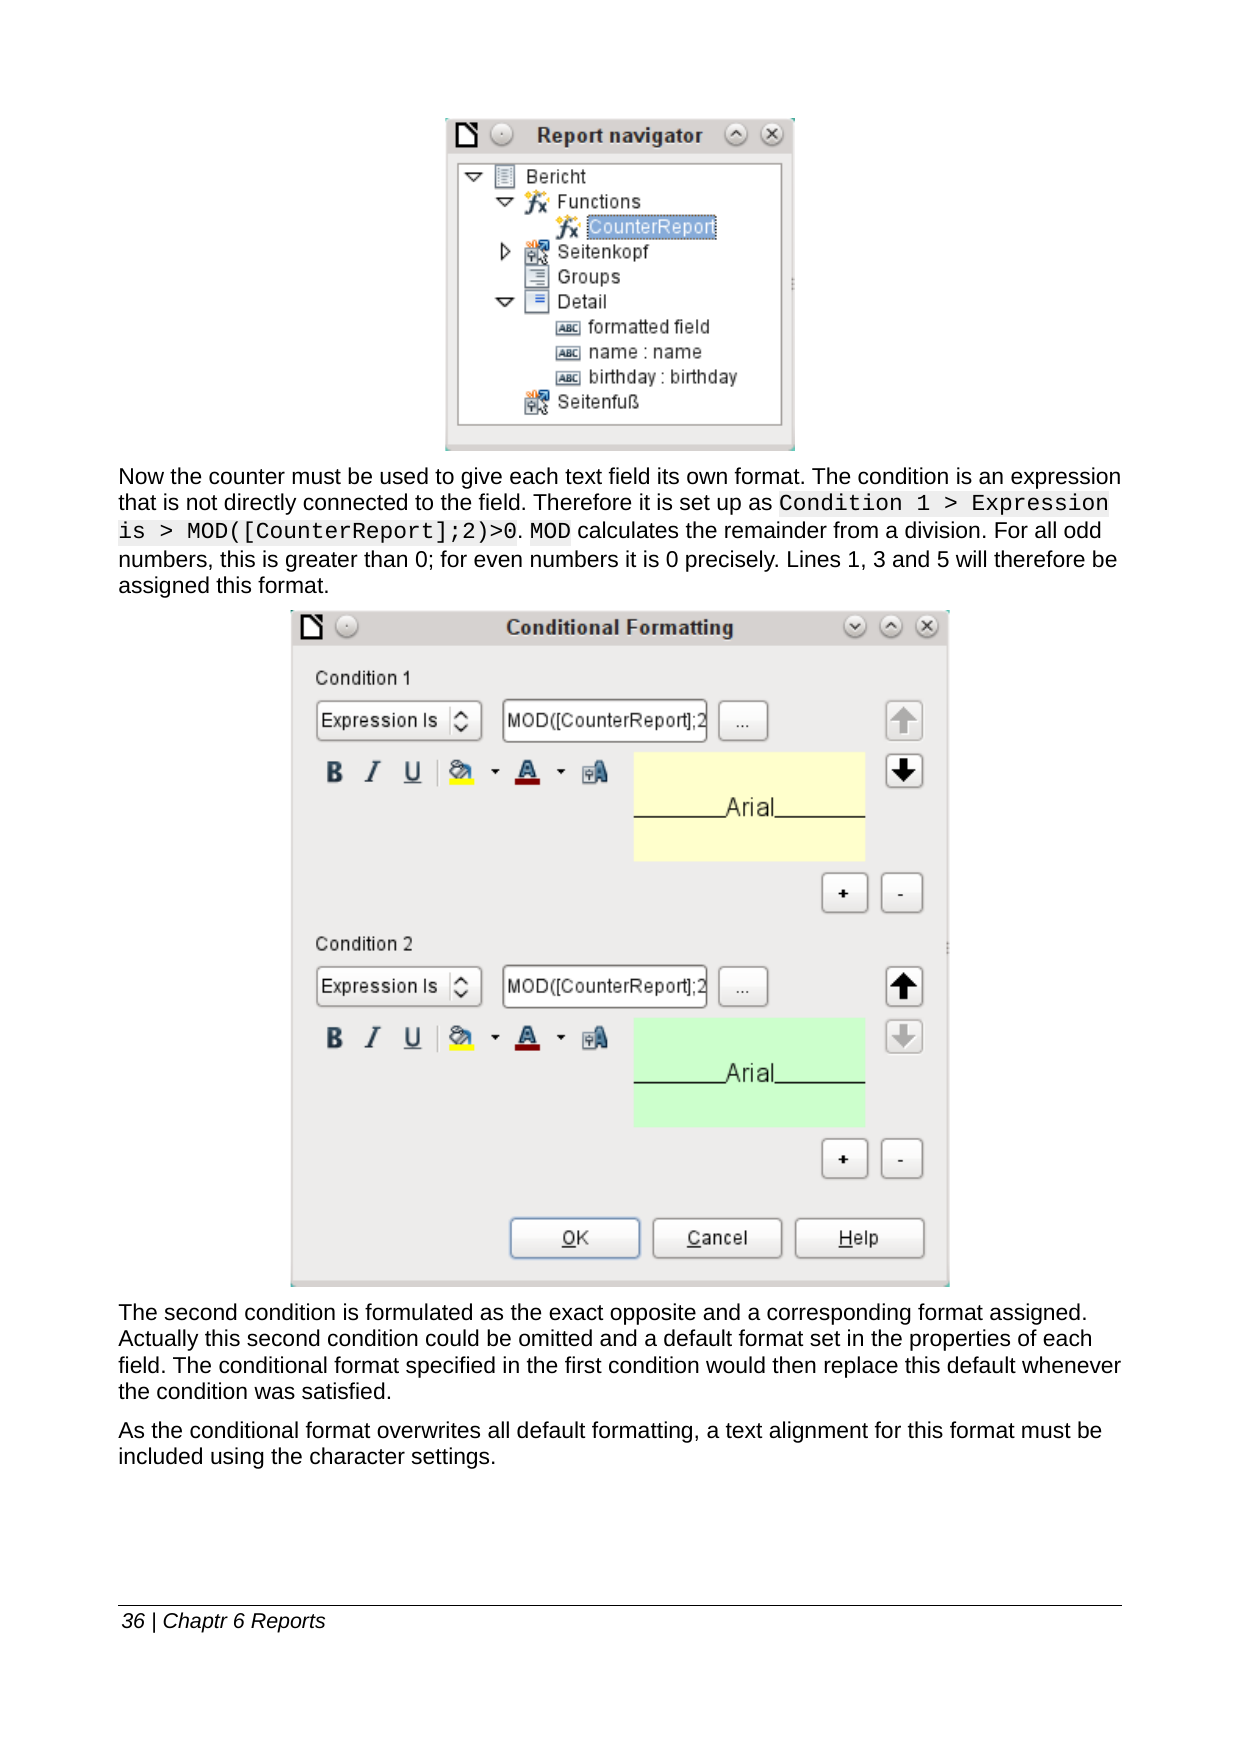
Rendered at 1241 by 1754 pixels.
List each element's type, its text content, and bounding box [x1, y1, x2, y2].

picture [290, 610, 950, 1287]
text As the conditional format overwrites all default formatting, a text alignment for this format must be included using the character settings. [118, 1417, 1122, 1469]
text Now the counter must be used to give each text field its own format. The condition is an expression that is not directly connected to the field. Therefore it is set up as Condition 1 > Expression is > MOD([CounterReport];2)>0. MOD calculates the remainder from a division. For all odd numbers, this is greater than 0; for even numbers it is 0 precisely. Lines 1, 3 and 5 will therefore be assigned this format. [118, 463, 1122, 598]
text The second condition is formulated as the exact opposite and a corresponding format assigned. Actually this second condition could be omitted and a default format set in the properties of each field. The conditional format specified in the first condition would then replace this default whenever the condition was satisfied. [118, 1299, 1122, 1404]
picture [445, 118, 795, 451]
